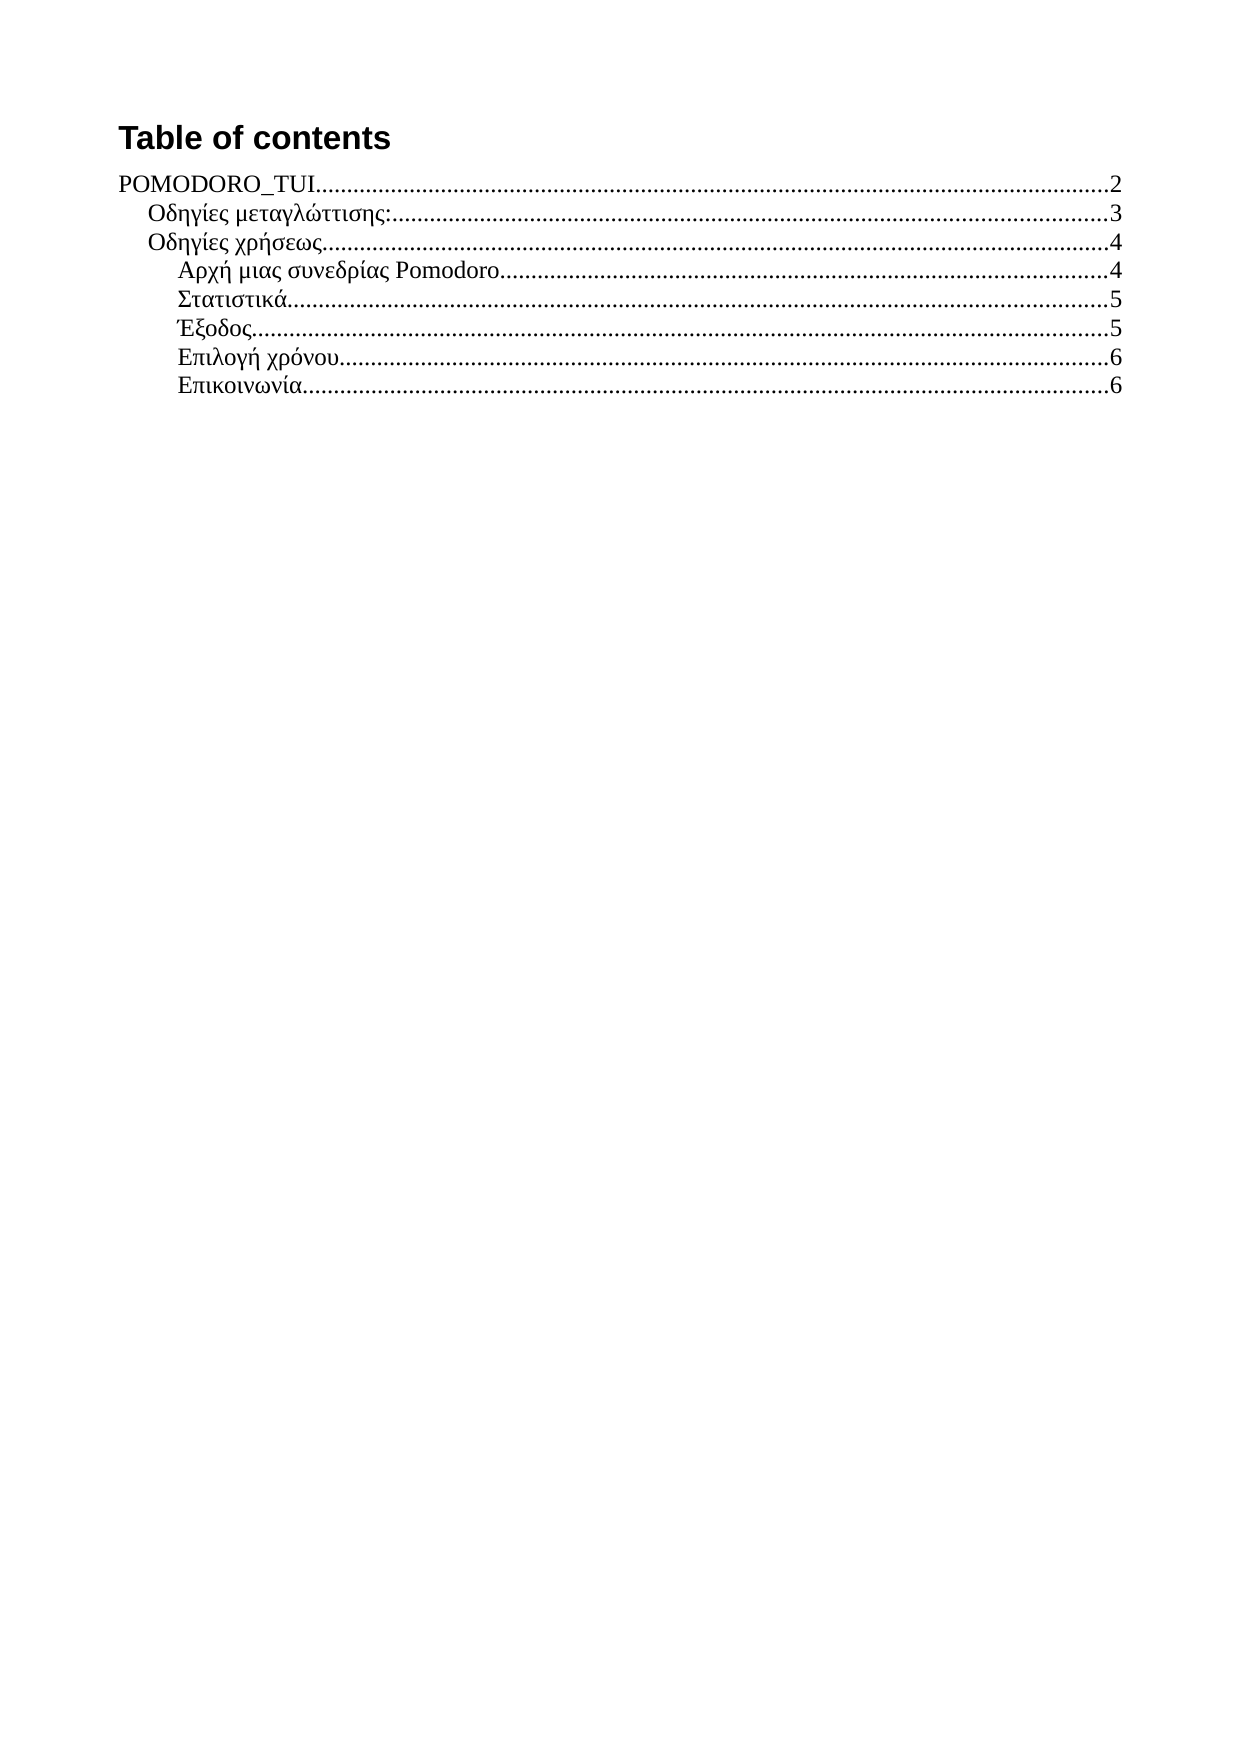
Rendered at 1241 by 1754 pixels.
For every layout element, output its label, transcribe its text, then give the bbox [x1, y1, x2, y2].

text Επιλογή χρόνου 6 [177, 342, 1122, 370]
text Οδηγίες μεταγλώττισης: 3 [148, 198, 1122, 227]
text Οδηγίες χρήσεως 4 [148, 227, 1122, 255]
text Επικοινωνία 6 [177, 370, 1122, 399]
text Έξοδος 5 [177, 313, 1122, 342]
text Αρχή μιας συνεδρίας Pomodoro 4 [177, 255, 1122, 284]
text POMODORO_TUI 2 [118, 169, 1122, 198]
subtitle Table of contents [118, 118, 1122, 157]
text Στατιστικά 5 [177, 284, 1122, 313]
